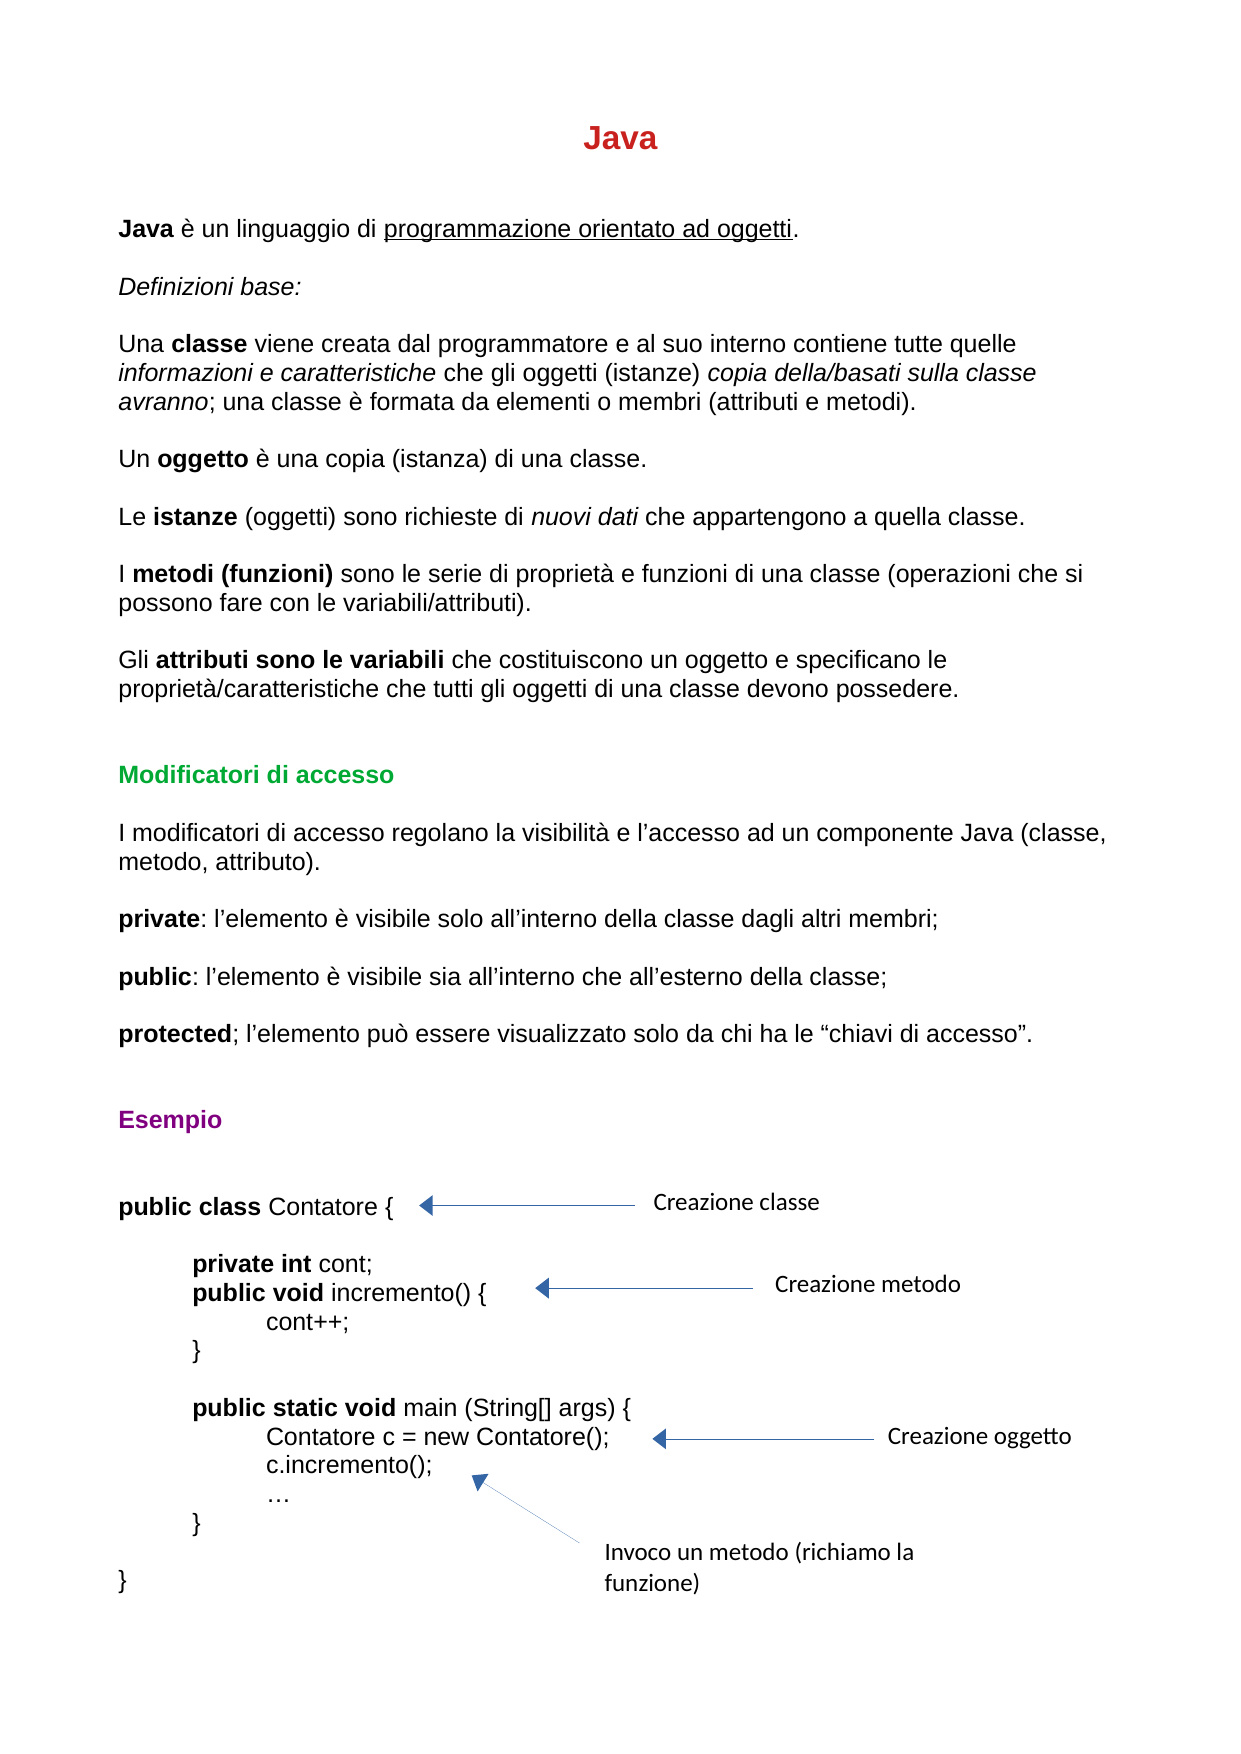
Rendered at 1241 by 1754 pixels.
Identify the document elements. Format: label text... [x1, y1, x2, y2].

text public class Contatore { [118, 1192, 1122, 1220]
text Una classe viene creata dal programmatore e al suo interno contiene tutte quelle informazioni e caratteristiche che gli oggetti (istanze) copia della/basati sulla classe avranno; una classe è formata da elementi o membri (attributi e metodi). [118, 329, 1122, 415]
text Esempio [118, 1105, 1122, 1134]
text I modificatori di accesso regolano la visibilità e l’accesso ad un componente Java (classe, metodo, attributo). [118, 818, 1122, 875]
text c.incremento(); [118, 1450, 1122, 1479]
text … [118, 1479, 521, 1508]
text public static void main (String[] args) { [118, 1393, 1122, 1422]
text [526, 1508, 1122, 1537]
text protected; l’elemento può essere visualizzato solo da chi ha le “chiavi di accesso”. [118, 1019, 1122, 1048]
text Un oggetto è una copia (istanza) di una classe. [118, 444, 1122, 473]
text Contatore c = new Contatore(); [118, 1422, 1122, 1450]
text } [118, 1335, 1122, 1364]
text I metodi (funzioni) sono le serie di proprietà e funzioni di una classe (operazioni che si possono fare con le variabili/attributi). [118, 559, 1122, 617]
text } [118, 1565, 1122, 1594]
text Definizioni base: [118, 272, 1122, 300]
text } [118, 1508, 568, 1537]
text public void incremento() { [118, 1278, 1122, 1307]
text private int cont; [118, 1249, 1122, 1278]
text Le istanze (oggetti) sono richieste di nuovi dati che appartengono a quella classe. [118, 502, 1122, 530]
text Java [118, 118, 1122, 157]
text Modificatori di accesso [118, 760, 1122, 789]
text private: l’elemento è visibile solo all’interno della classe dagli altri membri; [118, 904, 1122, 933]
text public: l’elemento è visibile sia all’interno che all’esterno della classe; [118, 962, 1122, 990]
text Java è un linguaggio di programmazione orientato ad oggetti. [118, 214, 1122, 243]
text [484, 1479, 1122, 1508]
text cont++; [118, 1307, 1122, 1335]
text Gli attributi sono le variabili che costituiscono un oggetto e specificano le proprietà/caratteristiche che tutti gli oggetti di una classe devono possedere. [118, 645, 1122, 703]
